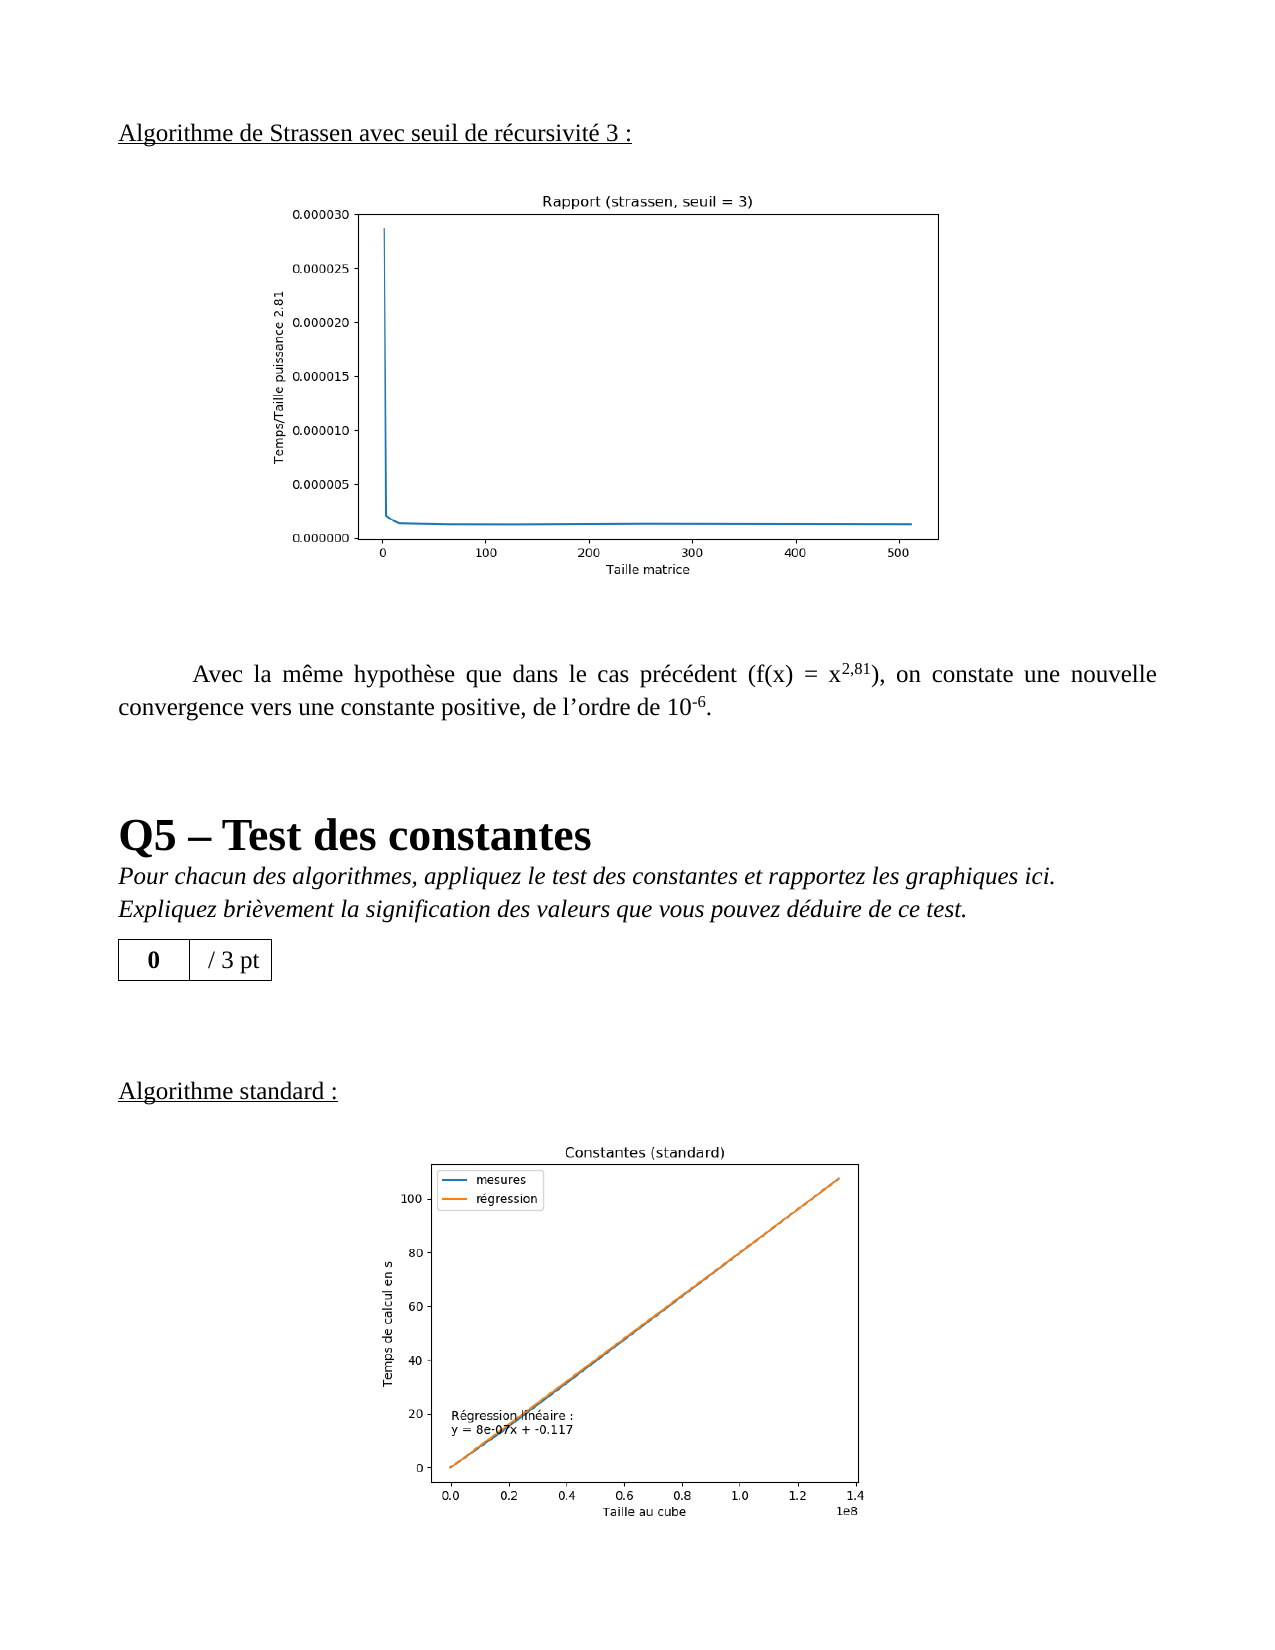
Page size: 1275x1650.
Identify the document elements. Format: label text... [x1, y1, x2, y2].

table_header 0 [119, 940, 189, 980]
table_header / 3 pt [190, 940, 271, 980]
text Algorithme standard : [118, 1076, 1157, 1105]
text Avec la même hypothèse que dans le cas précédent (f(x) = x2,81), on constate une nouvelle convergence vers une constante positive, de l’ordre de 10-6. [118, 659, 1157, 721]
subtitle Q5 – Test des constantes [118, 808, 1157, 861]
picture [264, 163, 1011, 585]
subtitle Pour chacun des algorithmes, appliquez le test des constantes et rapportez les graphiques ici. Expliquez brièvement la signification des valeurs que vous pouvez déduire de ce test. [118, 861, 1157, 922]
picture [362, 1114, 913, 1527]
text Algorithme de Strassen avec seuil de récursivité 3 : [118, 118, 1157, 147]
